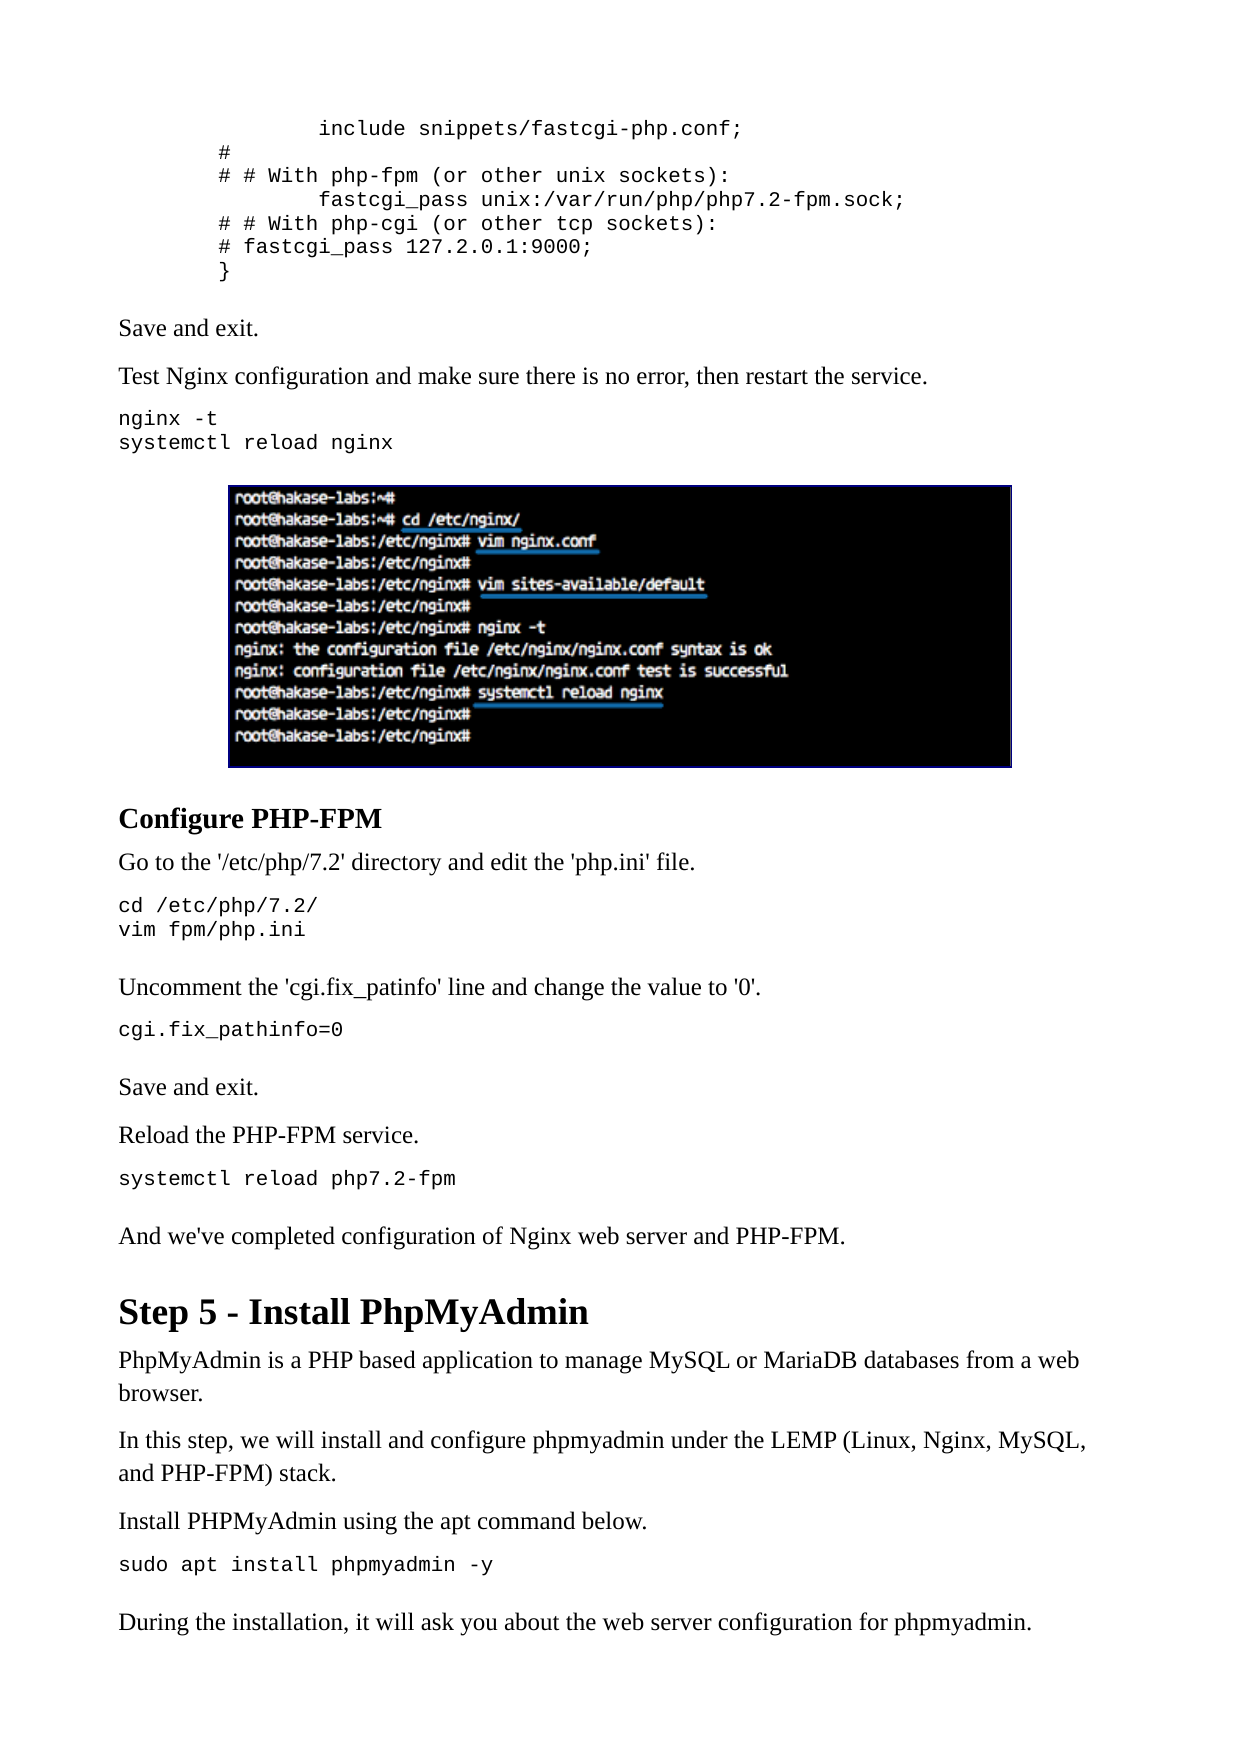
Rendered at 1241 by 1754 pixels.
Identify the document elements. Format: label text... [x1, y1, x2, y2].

text nginx -t [118, 408, 1122, 432]
text # # With php-cgi (or other tcp sockets): [118, 213, 1122, 236]
text Test Nginx configuration and make sure there is no error, then restart the service. [118, 361, 1122, 389]
text cgi.fix_pathinfo=0 [118, 1019, 1122, 1043]
text In this step, we will install and configure phpmyadmin under the LEMP (Linux, Nginx, MySQL, and PHP-FPM) stack. [118, 1426, 1122, 1487]
text # fastcgi_pass 127.2.0.1:9000; [118, 236, 1122, 260]
text Uncomment the 'cgi.fix_patinfo' line and change the value to '0'. [118, 972, 1122, 1001]
text Reload the PHP-FPM service. [118, 1120, 1122, 1149]
text } [118, 260, 1122, 284]
text include snippets/fastcgi-php.conf; [118, 118, 1122, 142]
subtitle Configure PHP-FPM [118, 801, 1122, 835]
text Go to the '/etc/php/7.2' directory and edit the 'php.ini' file. [118, 847, 1122, 876]
subtitle Step 5 - Install PhpMyAdmin [118, 1289, 1122, 1332]
text systemctl reload php7.2-fpm [118, 1168, 1122, 1191]
picture [230, 487, 1011, 766]
text cd /etc/php/7.2/ [118, 895, 1122, 919]
text During the installation, it will ask you about the web server configuration for phpmyadmin. [118, 1607, 1122, 1636]
text And we've completed configuration of Nginx web server and PHP-FPM. [118, 1221, 1122, 1249]
text vim fpm/php.ini [118, 919, 1122, 942]
text systemctl reload nginx [118, 432, 1122, 456]
text Save and exit. [118, 1072, 1122, 1101]
text fastcgi_pass unix:/var/run/php/php7.2-fpm.sock; [118, 189, 1122, 213]
text Save and exit. [118, 313, 1122, 342]
text PhpMyAdmin is a PHP based application to manage MySQL or MariaDB databases from a web browser. [118, 1345, 1122, 1407]
text # [118, 142, 1122, 165]
text # # With php-fpm (or other unix sockets): [118, 165, 1122, 189]
text Install PHPMyAdmin using the apt command below. [118, 1506, 1122, 1535]
text sudo apt install phpmyadmin -y [118, 1554, 1122, 1577]
